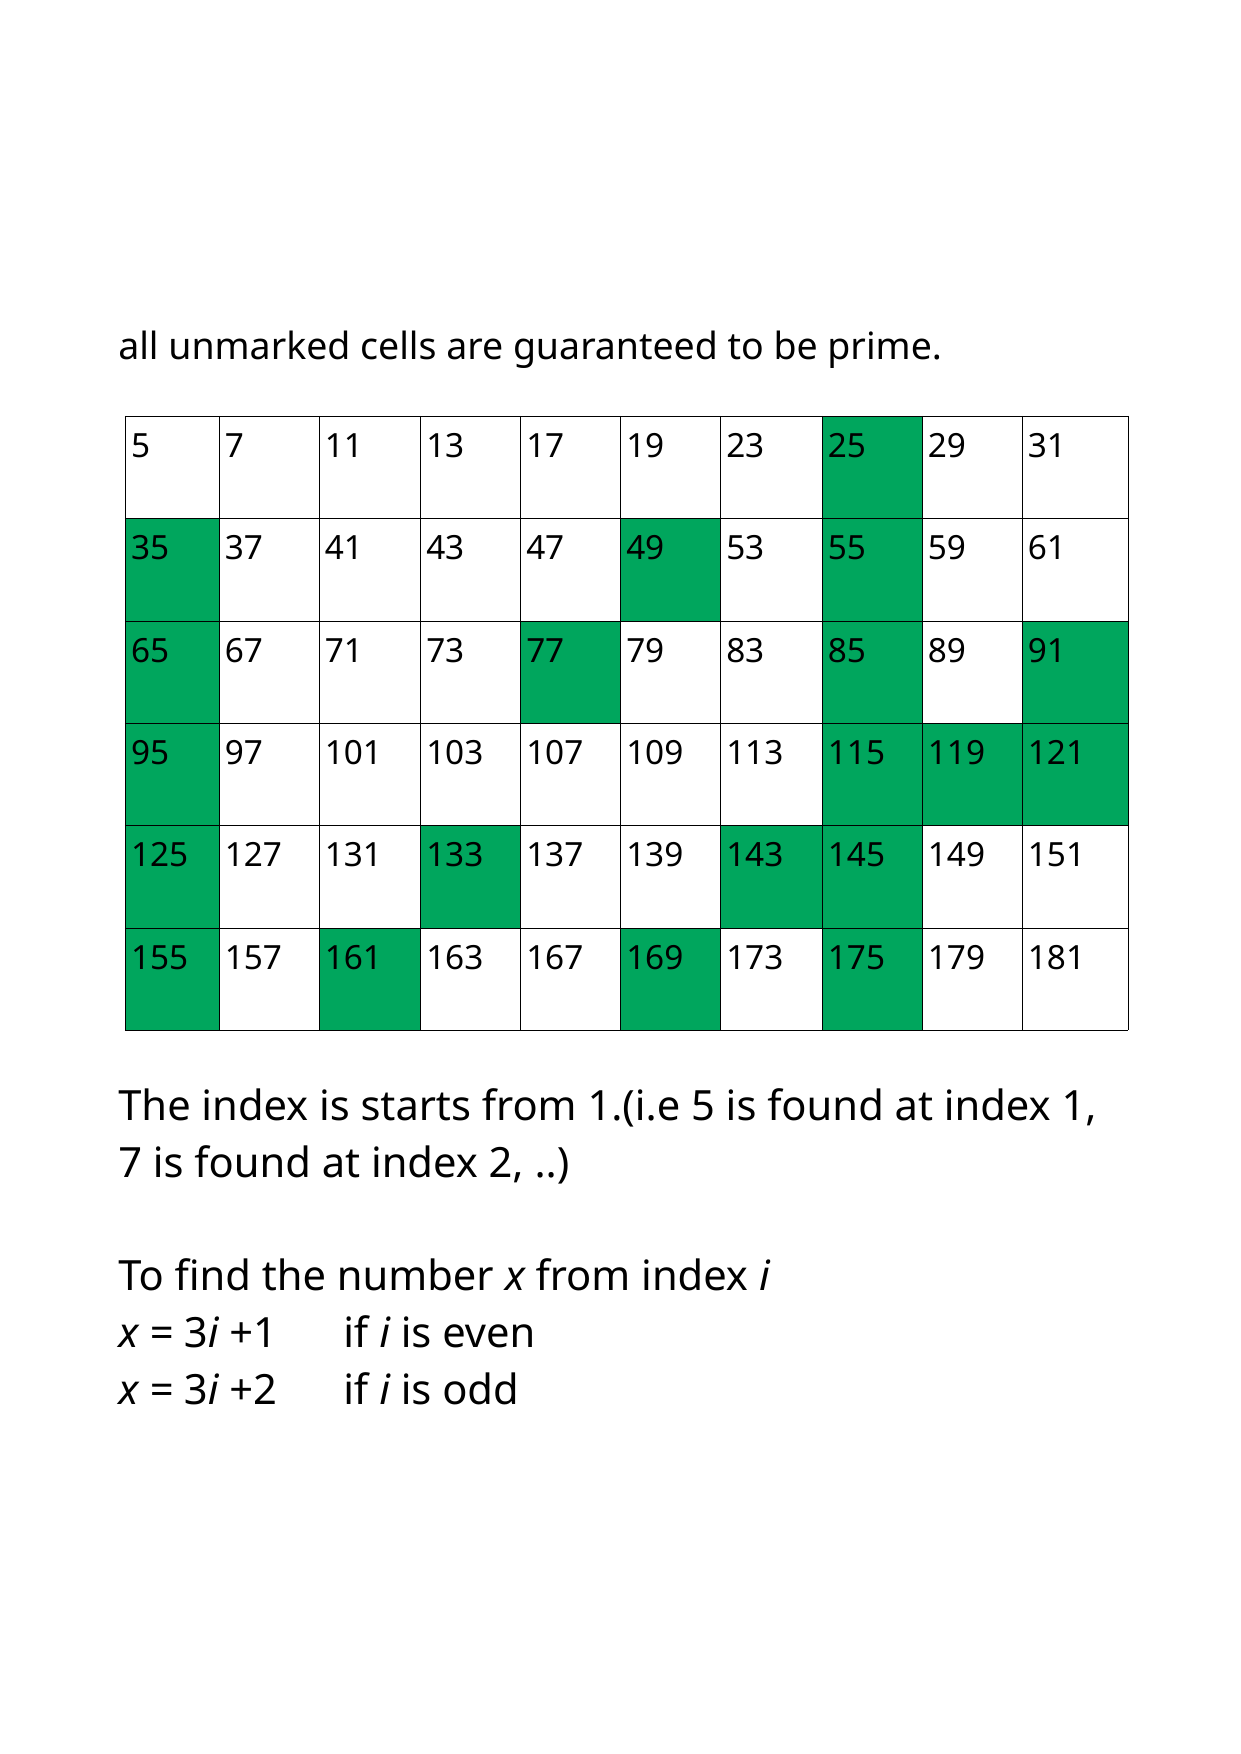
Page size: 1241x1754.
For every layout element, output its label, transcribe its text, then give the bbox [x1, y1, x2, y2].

table_cell 85 [823, 622, 922, 723]
table_cell 151 [1023, 826, 1128, 928]
table_cell 103 [421, 724, 520, 825]
table_header 29 [923, 417, 1022, 518]
table_cell 77 [521, 622, 620, 723]
table_cell 169 [621, 929, 720, 1030]
table_cell 131 [320, 826, 420, 928]
table_header 23 [721, 417, 822, 518]
table_cell 35 [126, 519, 219, 621]
table_header 5 [126, 417, 219, 518]
table_cell 125 [126, 826, 219, 928]
table_cell 73 [421, 622, 520, 723]
table_cell 157 [220, 929, 319, 1030]
table_header 19 [621, 417, 720, 518]
table_cell 155 [126, 929, 219, 1030]
table_cell 127 [220, 826, 319, 928]
table_header 13 [421, 417, 520, 518]
table_cell 59 [923, 519, 1022, 621]
table_cell 67 [220, 622, 319, 723]
table_cell 179 [923, 929, 1022, 1030]
table_cell 41 [320, 519, 420, 621]
table_cell 145 [823, 826, 922, 928]
table_cell 95 [126, 724, 219, 825]
text x = 3i +1 if i is even [118, 1303, 1122, 1359]
table_cell 133 [421, 826, 520, 928]
table_cell 161 [320, 929, 420, 1030]
text all unmarked cells are guaranteed to be prime. [118, 319, 1122, 370]
table_cell 49 [621, 519, 720, 621]
table_cell 79 [621, 622, 720, 723]
table_cell 53 [721, 519, 822, 621]
table_cell 83 [721, 622, 822, 723]
table_cell 167 [521, 929, 620, 1030]
table_cell 101 [320, 724, 420, 825]
table_cell 113 [721, 724, 822, 825]
table_cell 175 [823, 929, 922, 1030]
table_header 31 [1023, 417, 1128, 518]
table_cell 181 [1023, 929, 1128, 1030]
table_header 17 [521, 417, 620, 518]
table_cell 107 [521, 724, 620, 825]
table_cell 115 [823, 724, 922, 825]
table_header 25 [823, 417, 922, 518]
table_cell 37 [220, 519, 319, 621]
table_header 11 [320, 417, 420, 518]
table_cell 43 [421, 519, 520, 621]
table_cell 139 [621, 826, 720, 928]
table_cell 65 [126, 622, 219, 723]
text The index is starts from 1.(i.e 5 is found at index 1, 7 is found at index 2, ..) [118, 1076, 1122, 1189]
table_cell 137 [521, 826, 620, 928]
table_cell 47 [521, 519, 620, 621]
table_cell 121 [1023, 724, 1128, 825]
table_cell 97 [220, 724, 319, 825]
table_cell 173 [721, 929, 822, 1030]
table_cell 89 [923, 622, 1022, 723]
table_cell 91 [1023, 622, 1128, 723]
text x = 3i +2 if i is odd [118, 1359, 1122, 1416]
table_header 7 [220, 417, 319, 518]
text To find the number x from index i [118, 1246, 1122, 1303]
table_cell 119 [923, 724, 1022, 825]
table_cell 109 [621, 724, 720, 825]
table_cell 143 [721, 826, 822, 928]
table_cell 55 [823, 519, 922, 621]
table_cell 149 [923, 826, 1022, 928]
table_cell 61 [1023, 519, 1128, 621]
table_cell 163 [421, 929, 520, 1030]
table_cell 71 [320, 622, 420, 723]
